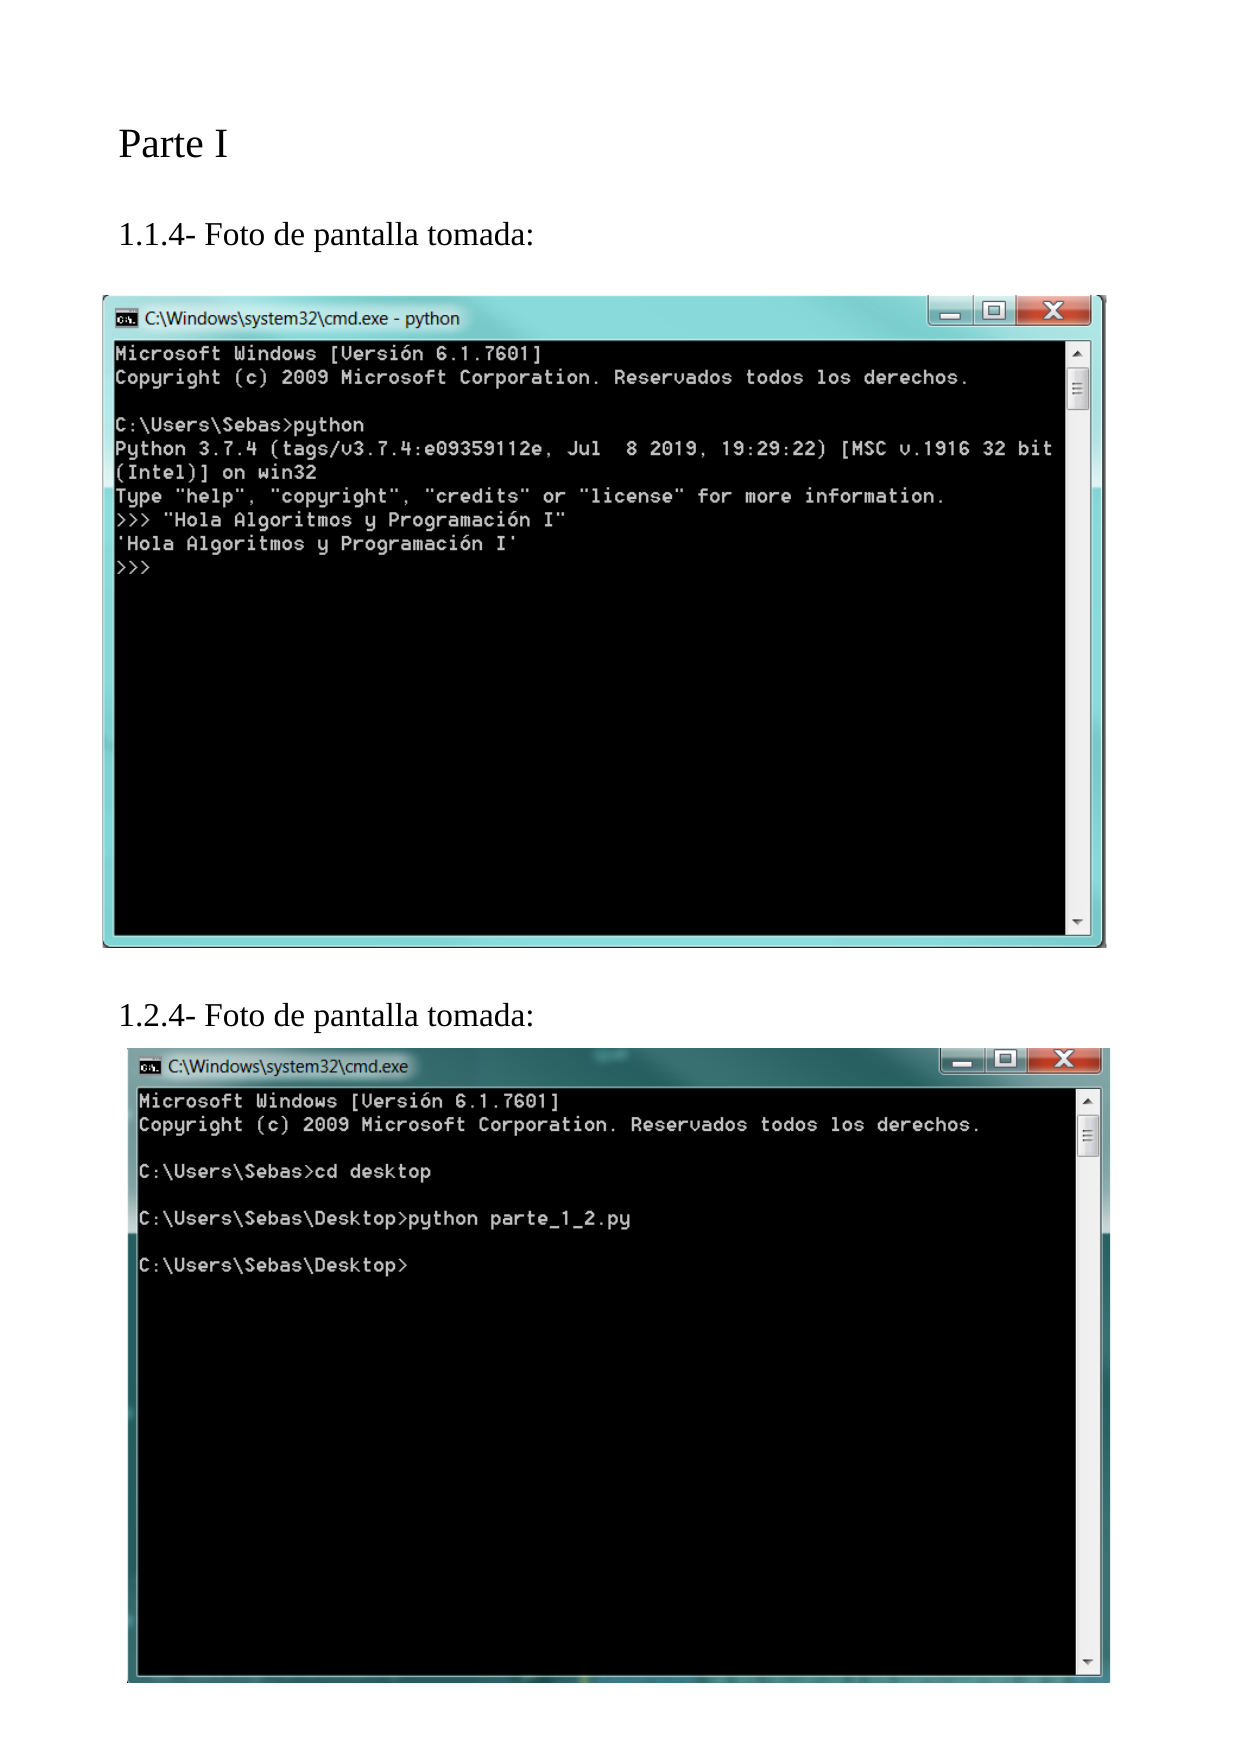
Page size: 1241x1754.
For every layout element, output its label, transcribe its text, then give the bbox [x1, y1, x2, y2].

text 1.2.4- Foto de pantalla tomada: [118, 996, 1122, 1034]
text Parte I [118, 118, 1122, 166]
picture [102, 295, 1107, 948]
text 1.1.4- Foto de pantalla tomada: [118, 214, 1122, 252]
picture [127, 1048, 1110, 1683]
